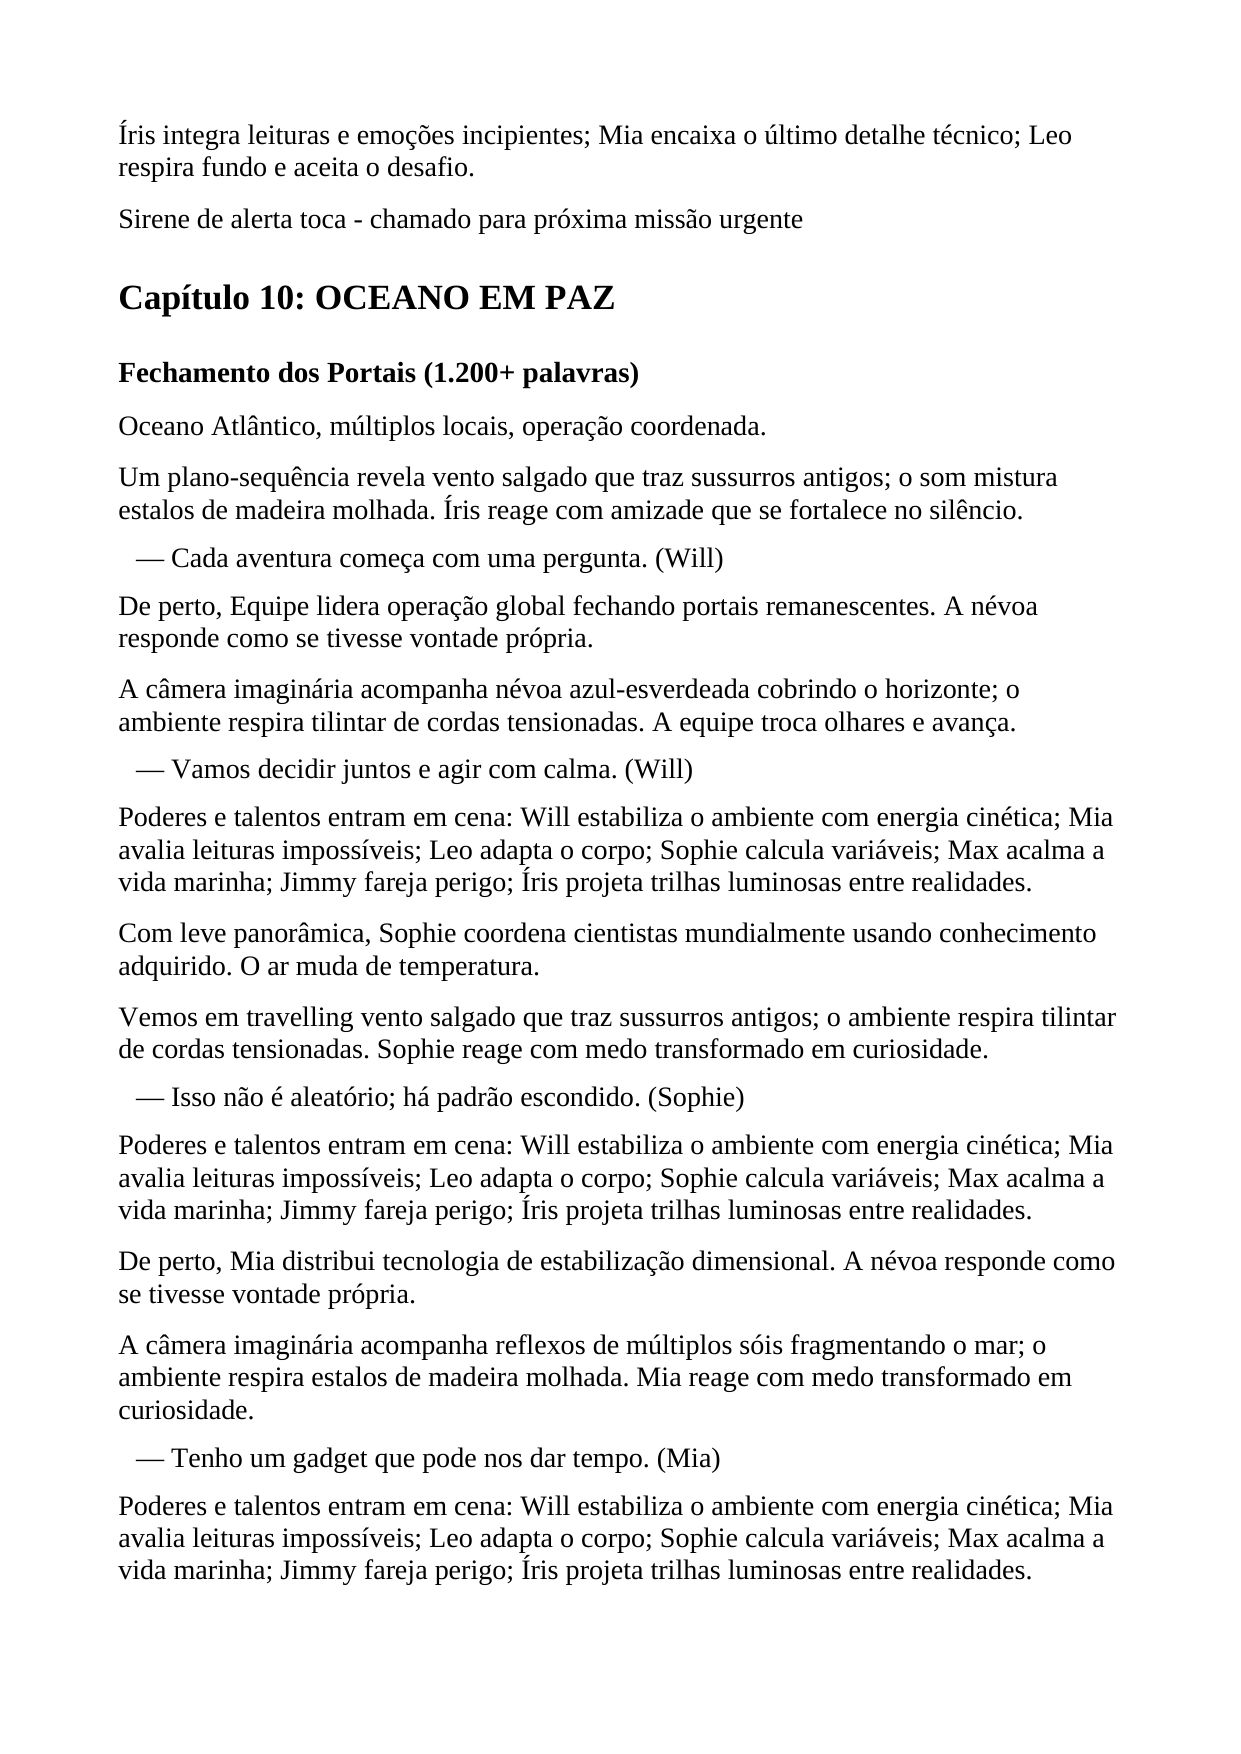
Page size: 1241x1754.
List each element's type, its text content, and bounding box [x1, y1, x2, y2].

text A câmera imaginária acompanha névoa azul-esverdeada cobrindo o horizonte; o ambiente respira tilintar de cordas tensionadas. A equipe troca olhares e avança. [118, 672, 1122, 737]
text Íris integra leituras e emoções incipientes; Mia encaixa o último detalhe técnico; Leo respira fundo e aceita o desafio. [118, 118, 1122, 183]
text — Vamos decidir juntos e agir com calma. (Will) [118, 752, 1122, 785]
text Com leve panorâmica, Sophie coordena cientistas mundialmente usando conhecimento adquirido. O ar muda de temperatura. [118, 916, 1122, 981]
text — Isso não é aleatório; há padrão escondido. (Sophie) [118, 1080, 1122, 1113]
text Sirene de alerta toca - chamado para próxima missão urgente [118, 202, 1122, 234]
text Oceano Atlântico, múltiplos locais, operação coordenada. [118, 409, 1122, 442]
text — Cada aventura começa com uma pergunta. (Will) [118, 541, 1122, 573]
text Poderes e talentos entram em cena: Will estabiliza o ambiente com energia cinética; Mia avalia leituras impossíveis; Leo adapta o corpo; Sophie calcula variáveis; Max acalma a vida marinha; Jimmy fareja perigo; Íris projeta trilhas luminosas entre realidades. [118, 1488, 1122, 1586]
text De perto, Equipe lidera operação global fechando portais remanescentes. A névoa responde como se tivesse vontade própria. [118, 588, 1122, 653]
text A câmera imaginária acompanha reflexos de múltiplos sóis fragmentando o mar; o ambiente respira estalos de madeira molhada. Mia reage com medo transformado em curiosidade. [118, 1328, 1122, 1425]
text Vemos em travelling vento salgado que traz sussurros antigos; o ambiente respira tilintar de cordas tensionadas. Sophie reage com medo transformado em curiosidade. [118, 1000, 1122, 1065]
text Um plano-sequência revela vento salgado que traz sussurros antigos; o som mistura estalos de madeira molhada. Íris reage com amizade que se fortalece no silêncio. [118, 461, 1122, 525]
subtitle Capítulo 10: OCEANO EM PAZ [118, 276, 1122, 317]
text De perto, Mia distribui tecnologia de estabilização dimensional. A névoa responde como se tivesse vontade própria. [118, 1244, 1122, 1309]
text Poderes e talentos entram em cena: Will estabiliza o ambiente com energia cinética; Mia avalia leituras impossíveis; Leo adapta o corpo; Sophie calcula variáveis; Max acalma a vida marinha; Jimmy fareja perigo; Íris projeta trilhas luminosas entre realidades. [118, 800, 1122, 897]
text Poderes e talentos entram em cena: Will estabiliza o ambiente com energia cinética; Mia avalia leituras impossíveis; Leo adapta o corpo; Sophie calcula variáveis; Max acalma a vida marinha; Jimmy fareja perigo; Íris projeta trilhas luminosas entre realidades. [118, 1128, 1122, 1225]
subtitle Fechamento dos Portais (1.200+ palavras) [118, 356, 1122, 389]
text — Tenho um gadget que pode nos dar tempo. (Mia) [118, 1441, 1122, 1473]
